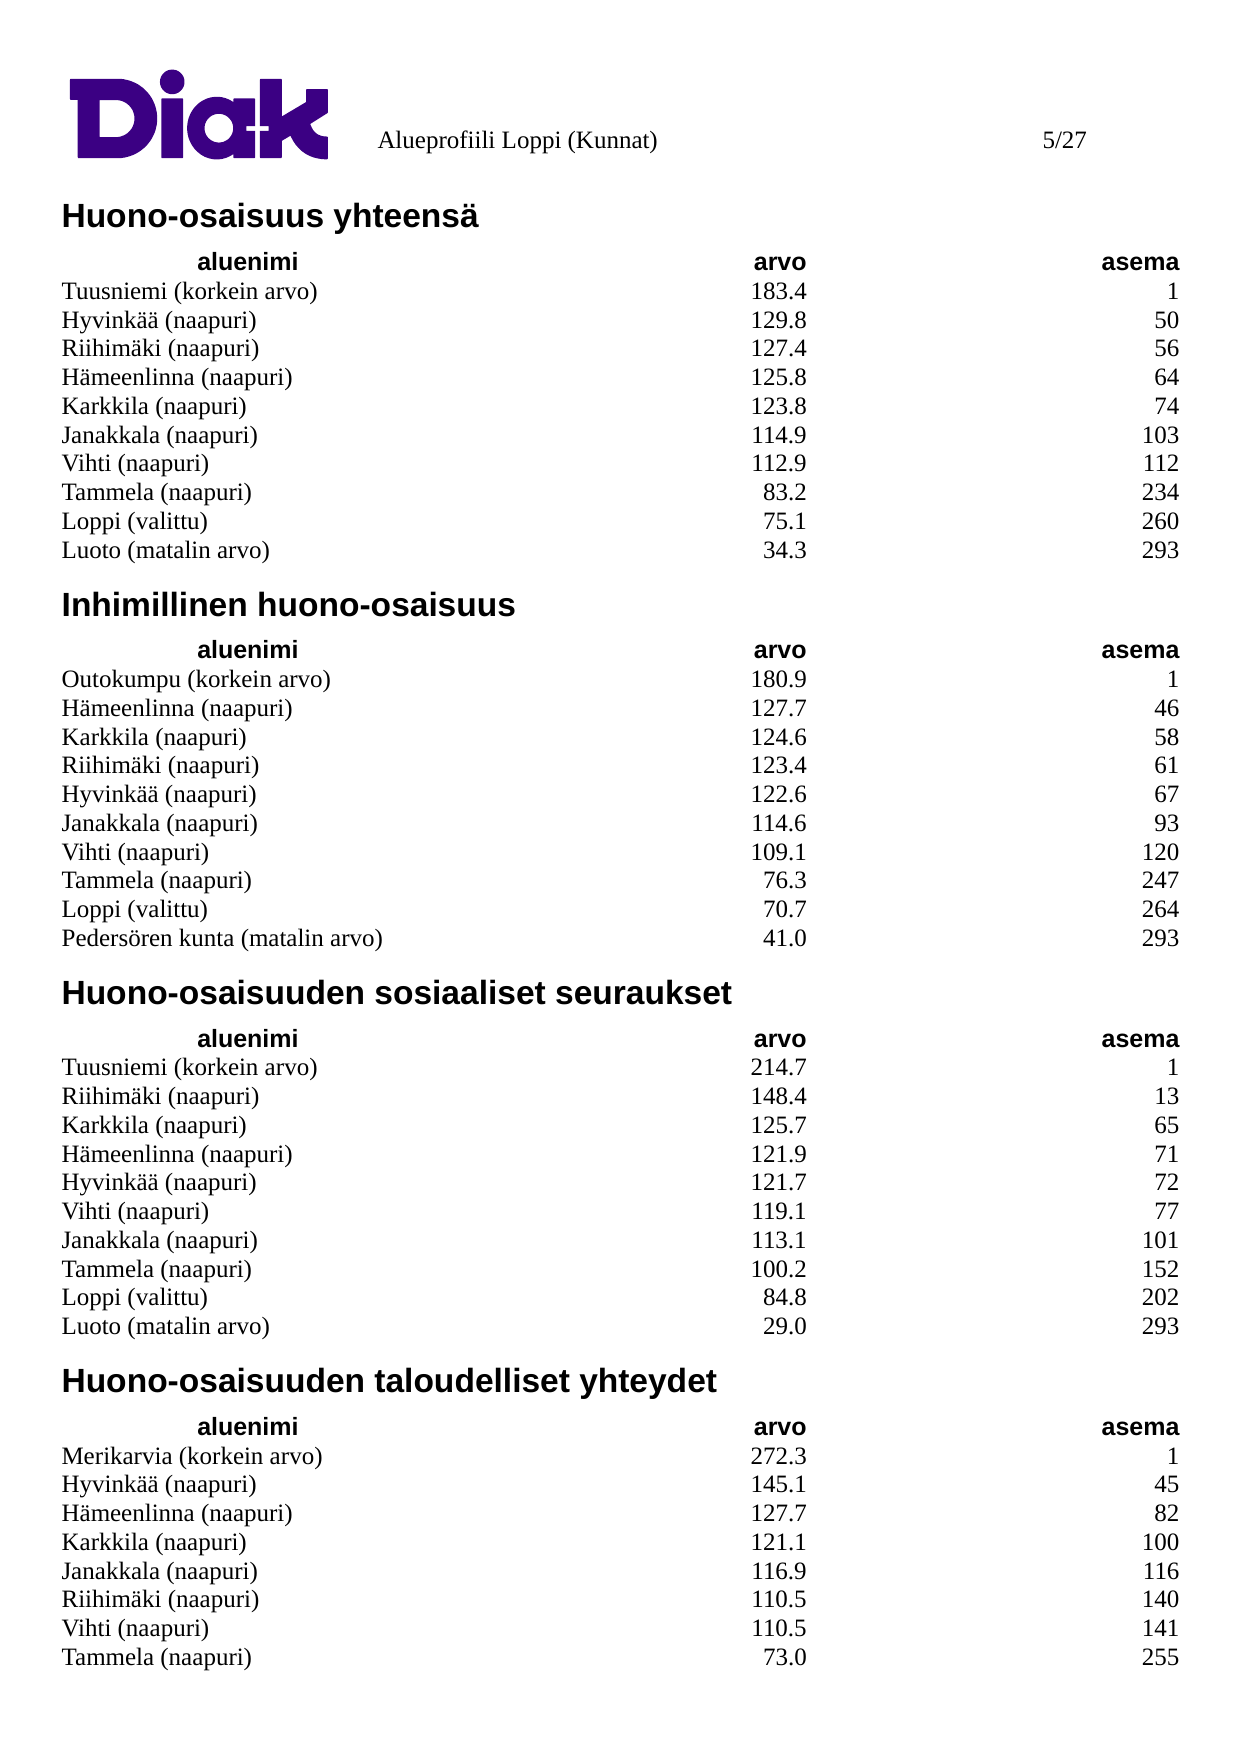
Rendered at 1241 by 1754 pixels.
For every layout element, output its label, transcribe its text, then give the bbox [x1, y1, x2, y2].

table_cell Janakkala (naapuri) [61, 420, 434, 448]
table_cell 109.1 [434, 837, 806, 866]
table_cell Merikarvia (korkein arvo) [61, 1441, 434, 1469]
table_cell Hyvinkää (naapuri) [61, 1470, 434, 1498]
table_cell 74 [806, 391, 1179, 420]
table_cell Riihimäki (naapuri) [61, 751, 434, 779]
table_cell 121.9 [434, 1139, 806, 1167]
table_cell 127.7 [434, 693, 806, 722]
table_cell Riihimäki (naapuri) [61, 334, 434, 362]
table_cell Hyvinkää (naapuri) [61, 779, 434, 808]
table_cell Karkkila (naapuri) [61, 722, 434, 751]
table_header asema [806, 1024, 1179, 1052]
table_cell 46 [806, 693, 1179, 722]
table_cell 100 [806, 1527, 1179, 1556]
table_header aluenimi [61, 636, 434, 664]
table_cell Karkkila (naapuri) [61, 391, 434, 420]
table_cell Tammela (naapuri) [61, 477, 434, 506]
table_cell 124.6 [434, 722, 806, 751]
subtitle Huono-osaisuuden taloudelliset yhteydet [61, 1361, 1179, 1399]
table_cell Hämeenlinna (naapuri) [61, 1139, 434, 1167]
table_cell 103 [806, 420, 1179, 448]
table_cell 127.7 [434, 1498, 806, 1527]
table_cell 76.3 [434, 866, 806, 894]
table_cell 140 [806, 1585, 1179, 1613]
table_cell Riihimäki (naapuri) [61, 1585, 434, 1613]
table_header aluenimi [61, 1024, 434, 1052]
table_cell 71 [806, 1139, 1179, 1167]
table_cell 234 [806, 477, 1179, 506]
table_cell Vihti (naapuri) [61, 837, 434, 866]
table_cell 293 [806, 535, 1179, 563]
table_cell Pedersören kunta (matalin arvo) [61, 923, 434, 952]
table_cell 67 [806, 779, 1179, 808]
table_cell 112.9 [434, 449, 806, 477]
table_cell 125.7 [434, 1110, 806, 1139]
table_cell 260 [806, 506, 1179, 535]
table_cell 34.3 [434, 535, 806, 563]
table_cell Janakkala (naapuri) [61, 1556, 434, 1584]
table_cell 116.9 [434, 1556, 806, 1584]
table_cell 77 [806, 1196, 1179, 1225]
table_cell Hyvinkää (naapuri) [61, 1168, 434, 1196]
table_cell Janakkala (naapuri) [61, 1225, 434, 1254]
table_cell 125.8 [434, 362, 806, 391]
table_cell 272.3 [434, 1441, 806, 1469]
table_header arvo [434, 1412, 806, 1441]
table_cell Loppi (valittu) [61, 506, 434, 535]
table_cell 129.8 [434, 305, 806, 333]
table_cell 110.5 [434, 1585, 806, 1613]
table_cell Tammela (naapuri) [61, 1642, 434, 1671]
table_cell 116 [806, 1556, 1179, 1584]
table_cell 180.9 [434, 664, 806, 693]
table_cell 202 [806, 1283, 1179, 1311]
table_cell 148.4 [434, 1081, 806, 1110]
table_cell 121.7 [434, 1168, 806, 1196]
table_cell 82 [806, 1498, 1179, 1527]
table_cell 255 [806, 1642, 1179, 1671]
table_cell 64 [806, 362, 1179, 391]
table_header arvo [434, 1024, 806, 1052]
table_cell 83.2 [434, 477, 806, 506]
table_cell 70.7 [434, 894, 806, 923]
table_cell 72 [806, 1168, 1179, 1196]
table_cell 120 [806, 837, 1179, 866]
table_header arvo [434, 247, 806, 276]
table_cell 141 [806, 1613, 1179, 1642]
table_cell 65 [806, 1110, 1179, 1139]
table_cell 119.1 [434, 1196, 806, 1225]
table_cell 84.8 [434, 1283, 806, 1311]
table_cell Vihti (naapuri) [61, 1613, 434, 1642]
table_cell Hämeenlinna (naapuri) [61, 362, 434, 391]
table_cell 56 [806, 334, 1179, 362]
table_cell 113.1 [434, 1225, 806, 1254]
table_header asema [806, 247, 1179, 276]
table_cell 58 [806, 722, 1179, 751]
table_cell Luoto (matalin arvo) [61, 1311, 434, 1340]
table_header asema [806, 636, 1179, 664]
table_cell 123.8 [434, 391, 806, 420]
table_cell 93 [806, 808, 1179, 837]
table_cell Riihimäki (naapuri) [61, 1081, 434, 1110]
table_cell Luoto (matalin arvo) [61, 535, 434, 563]
table_cell 1 [806, 276, 1179, 305]
table_cell 214.7 [434, 1053, 806, 1081]
table_cell Loppi (valittu) [61, 1283, 434, 1311]
table_cell Tuusniemi (korkein arvo) [61, 1053, 434, 1081]
table_cell 100.2 [434, 1254, 806, 1282]
table_cell 112 [806, 449, 1179, 477]
table_header aluenimi [61, 1412, 434, 1441]
table_cell Tammela (naapuri) [61, 866, 434, 894]
table_cell 45 [806, 1470, 1179, 1498]
table_cell 122.6 [434, 779, 806, 808]
table_cell 152 [806, 1254, 1179, 1282]
table_cell Hämeenlinna (naapuri) [61, 693, 434, 722]
table_cell 121.1 [434, 1527, 806, 1556]
table_cell 75.1 [434, 506, 806, 535]
subtitle Huono-osaisuuden sosiaaliset seuraukset [61, 973, 1179, 1011]
table_cell 1 [806, 664, 1179, 693]
table_cell Hämeenlinna (naapuri) [61, 1498, 434, 1527]
table_header arvo [434, 636, 806, 664]
table_cell 1 [806, 1441, 1179, 1469]
table_cell 123.4 [434, 751, 806, 779]
table_cell 145.1 [434, 1470, 806, 1498]
table_cell 264 [806, 894, 1179, 923]
table_header aluenimi [61, 247, 434, 276]
table_cell Vihti (naapuri) [61, 449, 434, 477]
table_cell Tuusniemi (korkein arvo) [61, 276, 434, 305]
table_cell 13 [806, 1081, 1179, 1110]
table_cell 293 [806, 923, 1179, 952]
table_cell 114.9 [434, 420, 806, 448]
table_cell 1 [806, 1053, 1179, 1081]
table_cell Vihti (naapuri) [61, 1196, 434, 1225]
subtitle Huono-osaisuus yhteensä [61, 196, 1179, 235]
table_cell 41.0 [434, 923, 806, 952]
table_cell 50 [806, 305, 1179, 333]
table_cell 110.5 [434, 1613, 806, 1642]
table_cell 127.4 [434, 334, 806, 362]
table_cell Karkkila (naapuri) [61, 1527, 434, 1556]
table_cell Hyvinkää (naapuri) [61, 305, 434, 333]
subtitle Inhimillinen huono-osaisuus [61, 584, 1179, 623]
table_cell Outokumpu (korkein arvo) [61, 664, 434, 693]
table_cell 114.6 [434, 808, 806, 837]
table_cell 183.4 [434, 276, 806, 305]
table_cell Karkkila (naapuri) [61, 1110, 434, 1139]
table_cell Tammela (naapuri) [61, 1254, 434, 1282]
table_cell 101 [806, 1225, 1179, 1254]
table_cell 247 [806, 866, 1179, 894]
table_cell 29.0 [434, 1311, 806, 1340]
table_cell Janakkala (naapuri) [61, 808, 434, 837]
table_cell Loppi (valittu) [61, 894, 434, 923]
table_cell 61 [806, 751, 1179, 779]
table_header asema [806, 1412, 1179, 1441]
table_cell 293 [806, 1311, 1179, 1340]
table_cell 73.0 [434, 1642, 806, 1671]
